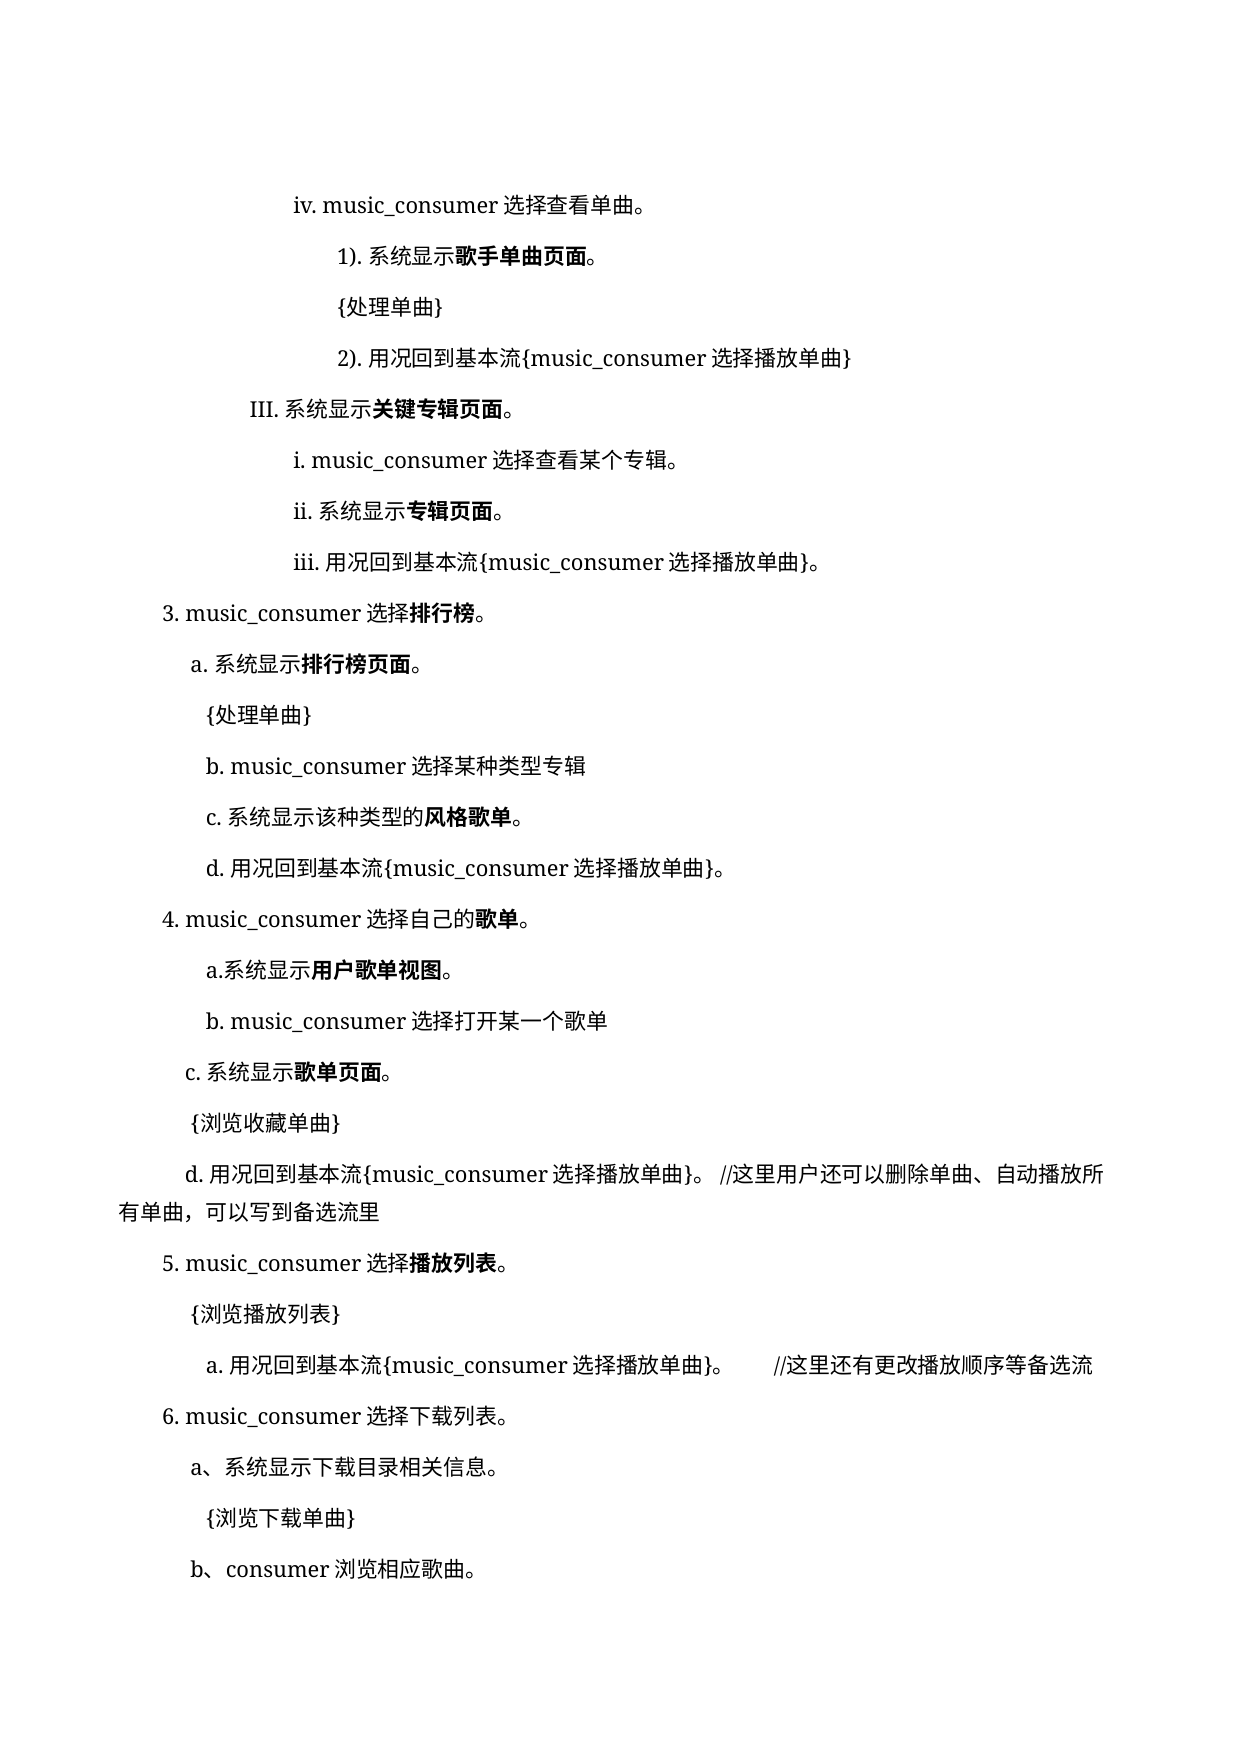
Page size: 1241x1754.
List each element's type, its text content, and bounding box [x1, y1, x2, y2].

text 5. music_consumer选择播放列表。 [118, 1246, 1122, 1278]
text c. 系统显示该种类型的风格歌单。 [118, 800, 1122, 832]
text ii. 系统显示专辑页面。 [118, 494, 1122, 526]
text d. 用况回到基本流{music_consumer选择播放单曲}。 [118, 851, 1122, 883]
text III. 系统显示关键专辑页面。 [118, 392, 1122, 423]
text d. 用况回到基本流{music_consumer选择播放单曲}。 //这里用户还可以删除单曲、自动播放所有单曲，可以写到备选流里 [118, 1157, 1122, 1227]
text 6. music_consumer选择下载列表。 [118, 1399, 1122, 1431]
text {处理单曲} [118, 698, 1122, 730]
text i. music_consumer选择查看某个专辑。 [118, 443, 1122, 474]
text a. 用况回到基本流{music_consumer选择播放单曲}。 //这里还有更改播放顺序等备选流 [118, 1348, 1122, 1380]
text a、系统显示下载目录相关信息。 [118, 1450, 1122, 1482]
text b. music_consumer选择打开某一个歌单 [118, 1004, 1122, 1036]
text a. 系统显示排行榜页面。 [118, 647, 1122, 679]
text 1). 系统显示歌手单曲页面。 [118, 239, 1122, 270]
text {浏览播放列表} [118, 1297, 1122, 1329]
text b. music_consumer选择某种类型专辑 [118, 749, 1122, 781]
text {浏览下载单曲} [118, 1501, 1122, 1533]
text b、consumer浏览相应歌曲。 [118, 1552, 1122, 1584]
text iii. 用况回到基本流{music_consumer选择播放单曲}。 [118, 545, 1122, 577]
text 2). 用况回到基本流{music_consumer选择播放单曲} [118, 341, 1122, 372]
text {处理单曲} [118, 290, 1122, 321]
text 3. music_consumer选择排行榜。 [118, 596, 1122, 628]
text {浏览收藏单曲} [118, 1106, 1122, 1138]
text c. 系统显示歌单页面。 [118, 1055, 1122, 1087]
text a.系统显示用户歌单视图。 [118, 953, 1122, 985]
text 4. music_consumer选择自己的歌单。 [118, 902, 1122, 934]
text iv. music_consumer选择查看单曲。 [118, 188, 1122, 219]
